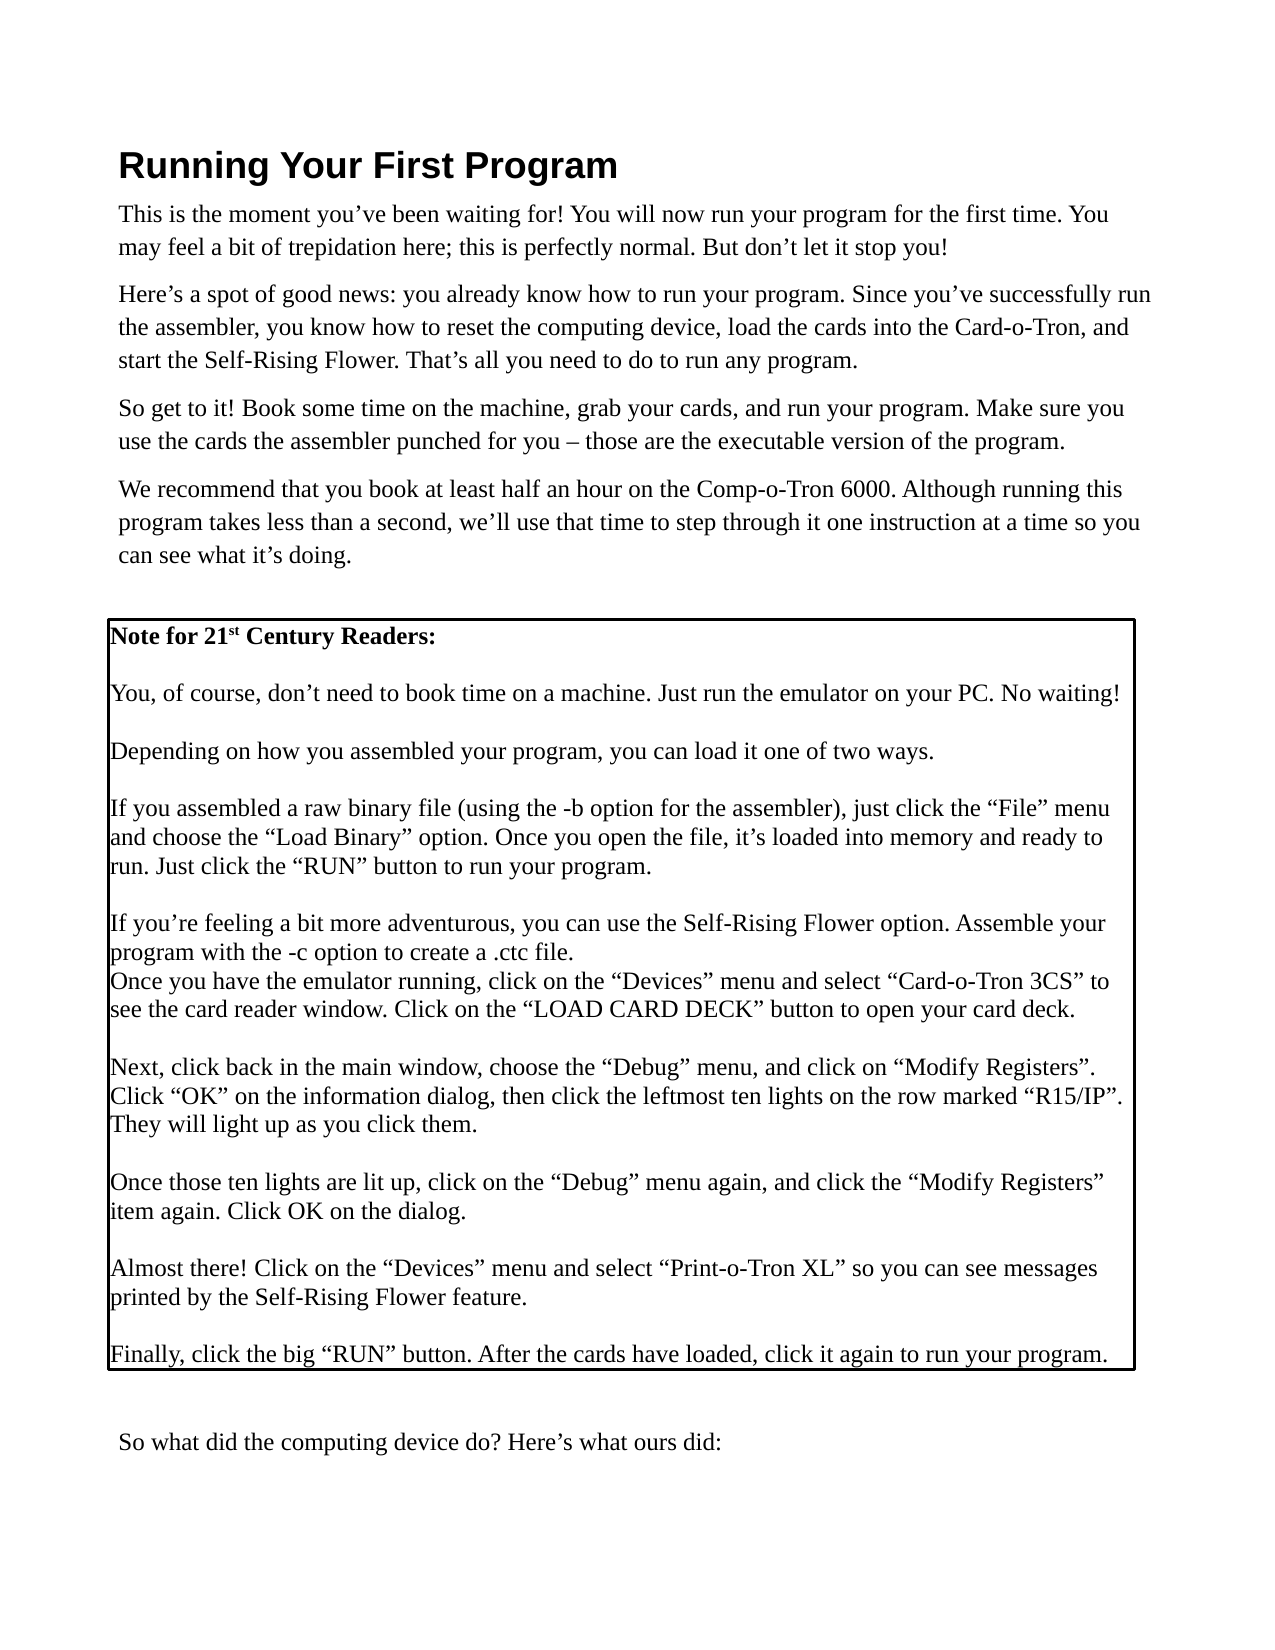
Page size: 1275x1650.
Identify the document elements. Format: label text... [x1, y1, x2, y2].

text So what did the computing device do? Here’s what ours did: [118, 1427, 1157, 1456]
text We recommend that you book at least half an hour on the Comp-o-Tron 6000. Although running this program takes less than a second, we’ll use that time to step through it one instruction at a time so you can see what it’s doing. [118, 474, 1157, 568]
text Here’s a spot of good news: you already know how to run your program. Since you’ve successfully run the assembler, you know how to reset the computing device, load the cards into the Card-o-Tron, and start the Self-Rising Flower. That’s all you need to do to run any program. [118, 279, 1157, 374]
subtitle Running Your First Program [118, 143, 1157, 186]
text This is the moment you’ve been waiting for! You will now run your program for the first time. You may feel a bit of trepidation here; this is perfectly normal. But don’t let it stop you! [118, 199, 1157, 261]
text So get to it! Book some time on the machine, grab your cards, and run your program. Make sure you use the cards the assembler punched for you – those are the executable version of the program. [118, 393, 1157, 455]
